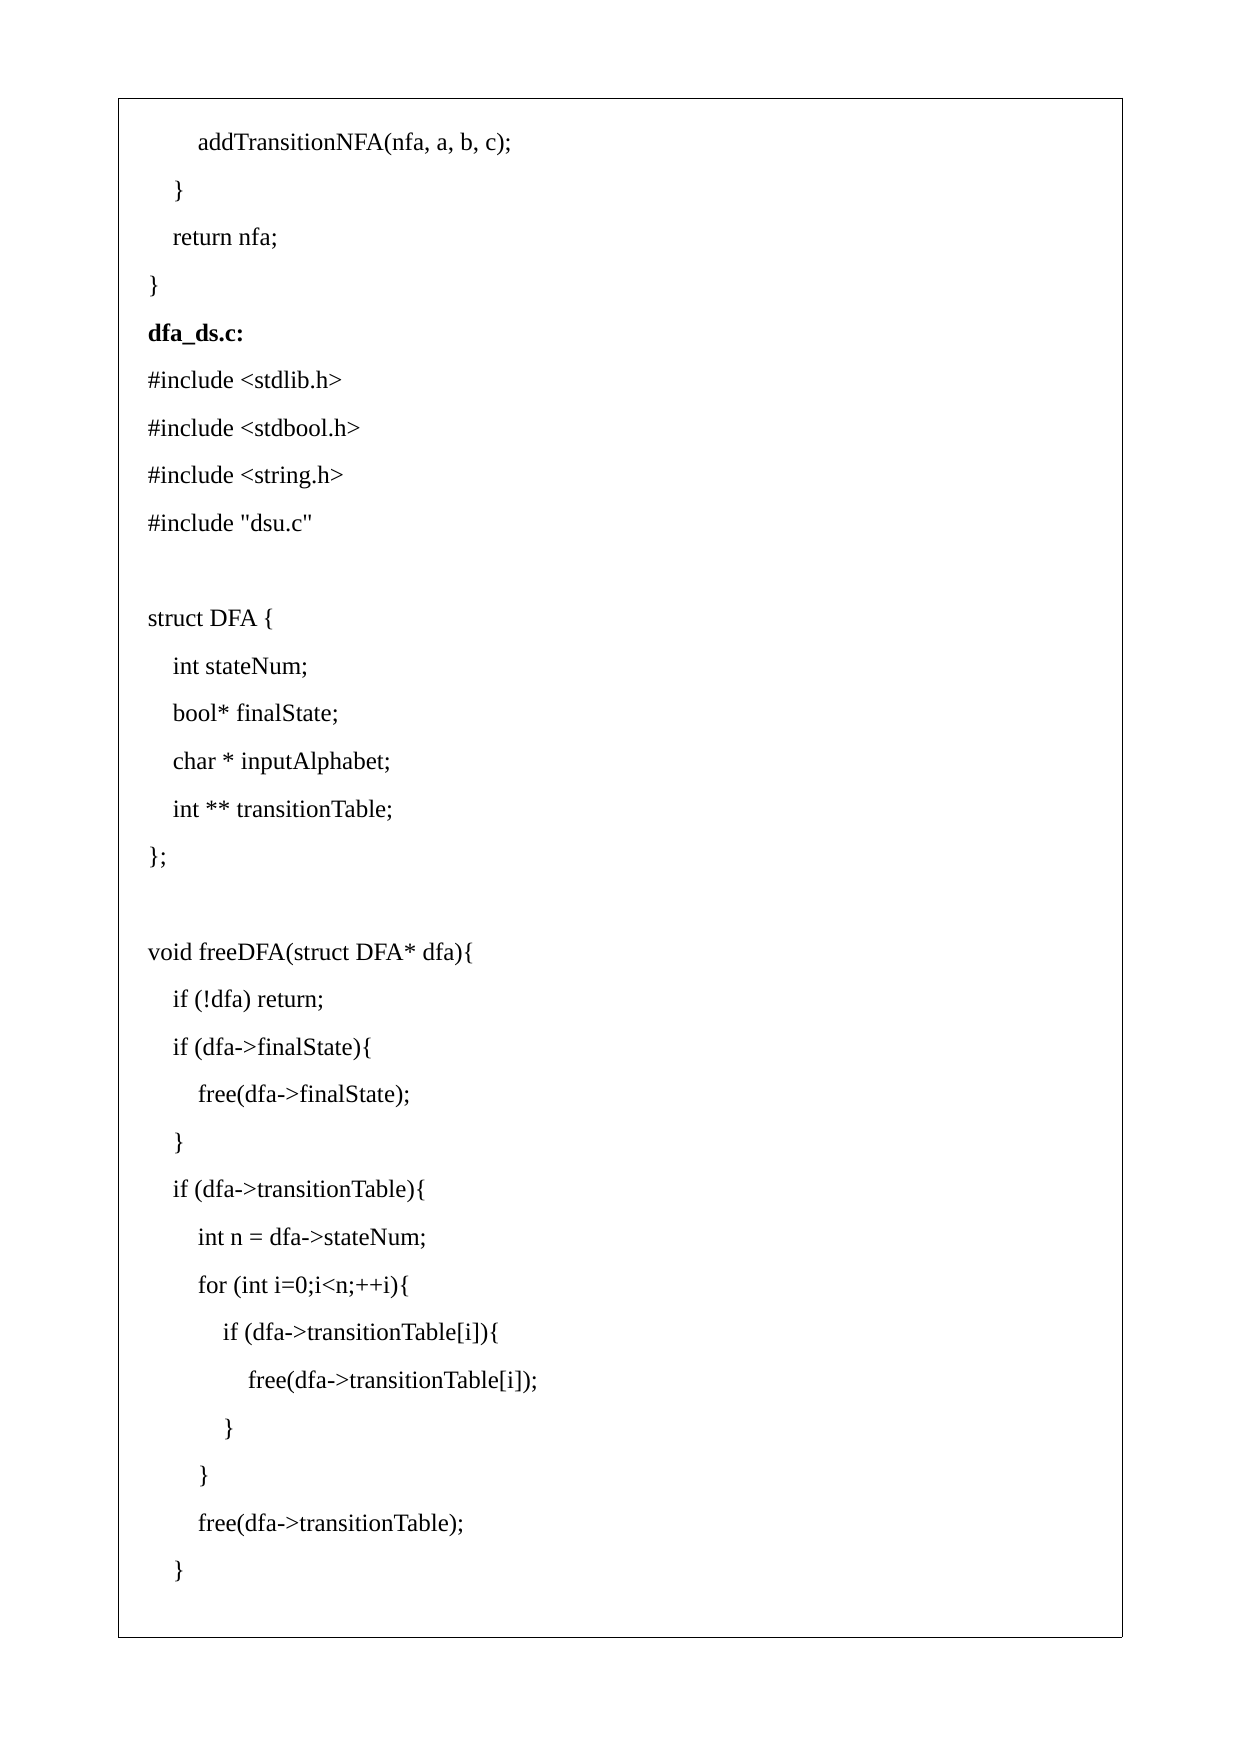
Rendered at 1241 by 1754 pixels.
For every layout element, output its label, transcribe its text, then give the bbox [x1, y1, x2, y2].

text for (int i=0;i<n;++i){ [148, 1270, 1092, 1298]
text } [148, 1460, 1092, 1489]
text #include "dsu.c" [148, 508, 1092, 537]
text if (!dfa) return; [148, 984, 1092, 1013]
text if (dfa->transitionTable[i]){ [148, 1317, 1092, 1346]
text int ** transitionTable; [148, 794, 1092, 822]
text #include <string.h> [148, 461, 1092, 489]
text free(dfa->finalState); [148, 1079, 1092, 1108]
text free(dfa->transitionTable); [148, 1508, 1092, 1537]
text #include <stdlib.h> [148, 365, 1092, 394]
text free(dfa->transitionTable[i]); [148, 1365, 1092, 1394]
text return nfa; [148, 222, 1092, 251]
text if (dfa->transitionTable){ [148, 1174, 1092, 1203]
text void freeDFA(struct DFA* dfa){ [148, 937, 1092, 965]
text }; [148, 841, 1092, 870]
text } [148, 1127, 1092, 1156]
text char * inputAlphabet; [148, 746, 1092, 775]
text } [148, 270, 1092, 299]
text dfa_ds.c: [148, 318, 1092, 346]
text int stateNum; [148, 651, 1092, 680]
text } [148, 1555, 1092, 1584]
text } [148, 175, 1092, 204]
text struct DFA { [148, 603, 1092, 632]
text addTransitionNFA(nfa, a, b, c); [148, 127, 1092, 156]
text bool* finalState; [148, 698, 1092, 727]
text int n = dfa->stateNum; [148, 1222, 1092, 1251]
text if (dfa->finalState){ [148, 1032, 1092, 1061]
text } [148, 1413, 1092, 1441]
text #include <stdbool.h> [148, 413, 1092, 442]
